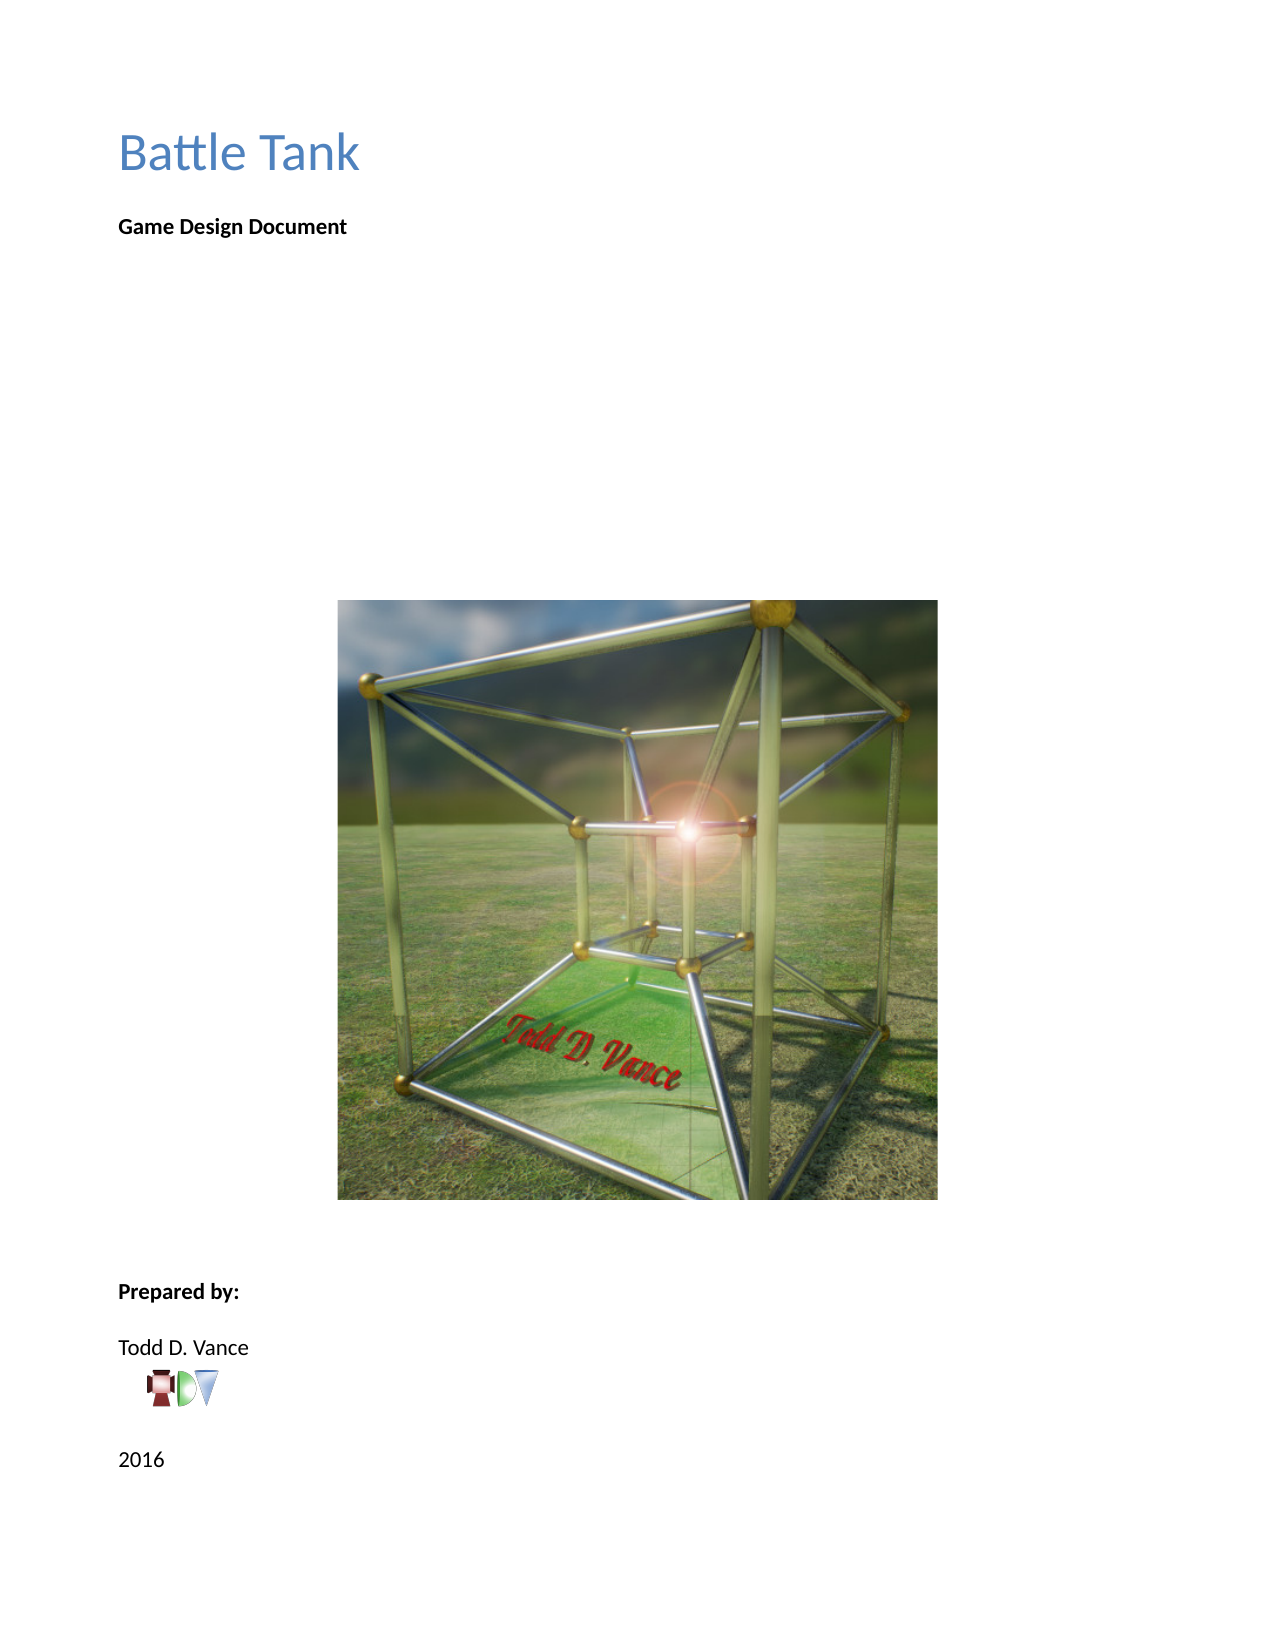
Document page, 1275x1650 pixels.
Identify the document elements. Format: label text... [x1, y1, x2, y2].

picture [144, 1366, 220, 1409]
text 2016 [118, 1445, 1157, 1473]
text Game Design Document [118, 212, 1157, 240]
picture [337, 600, 938, 1200]
text Battle Tank [118, 118, 1157, 184]
text Prepared by: [118, 1277, 1157, 1305]
text Todd D. Vance [118, 1333, 1157, 1361]
